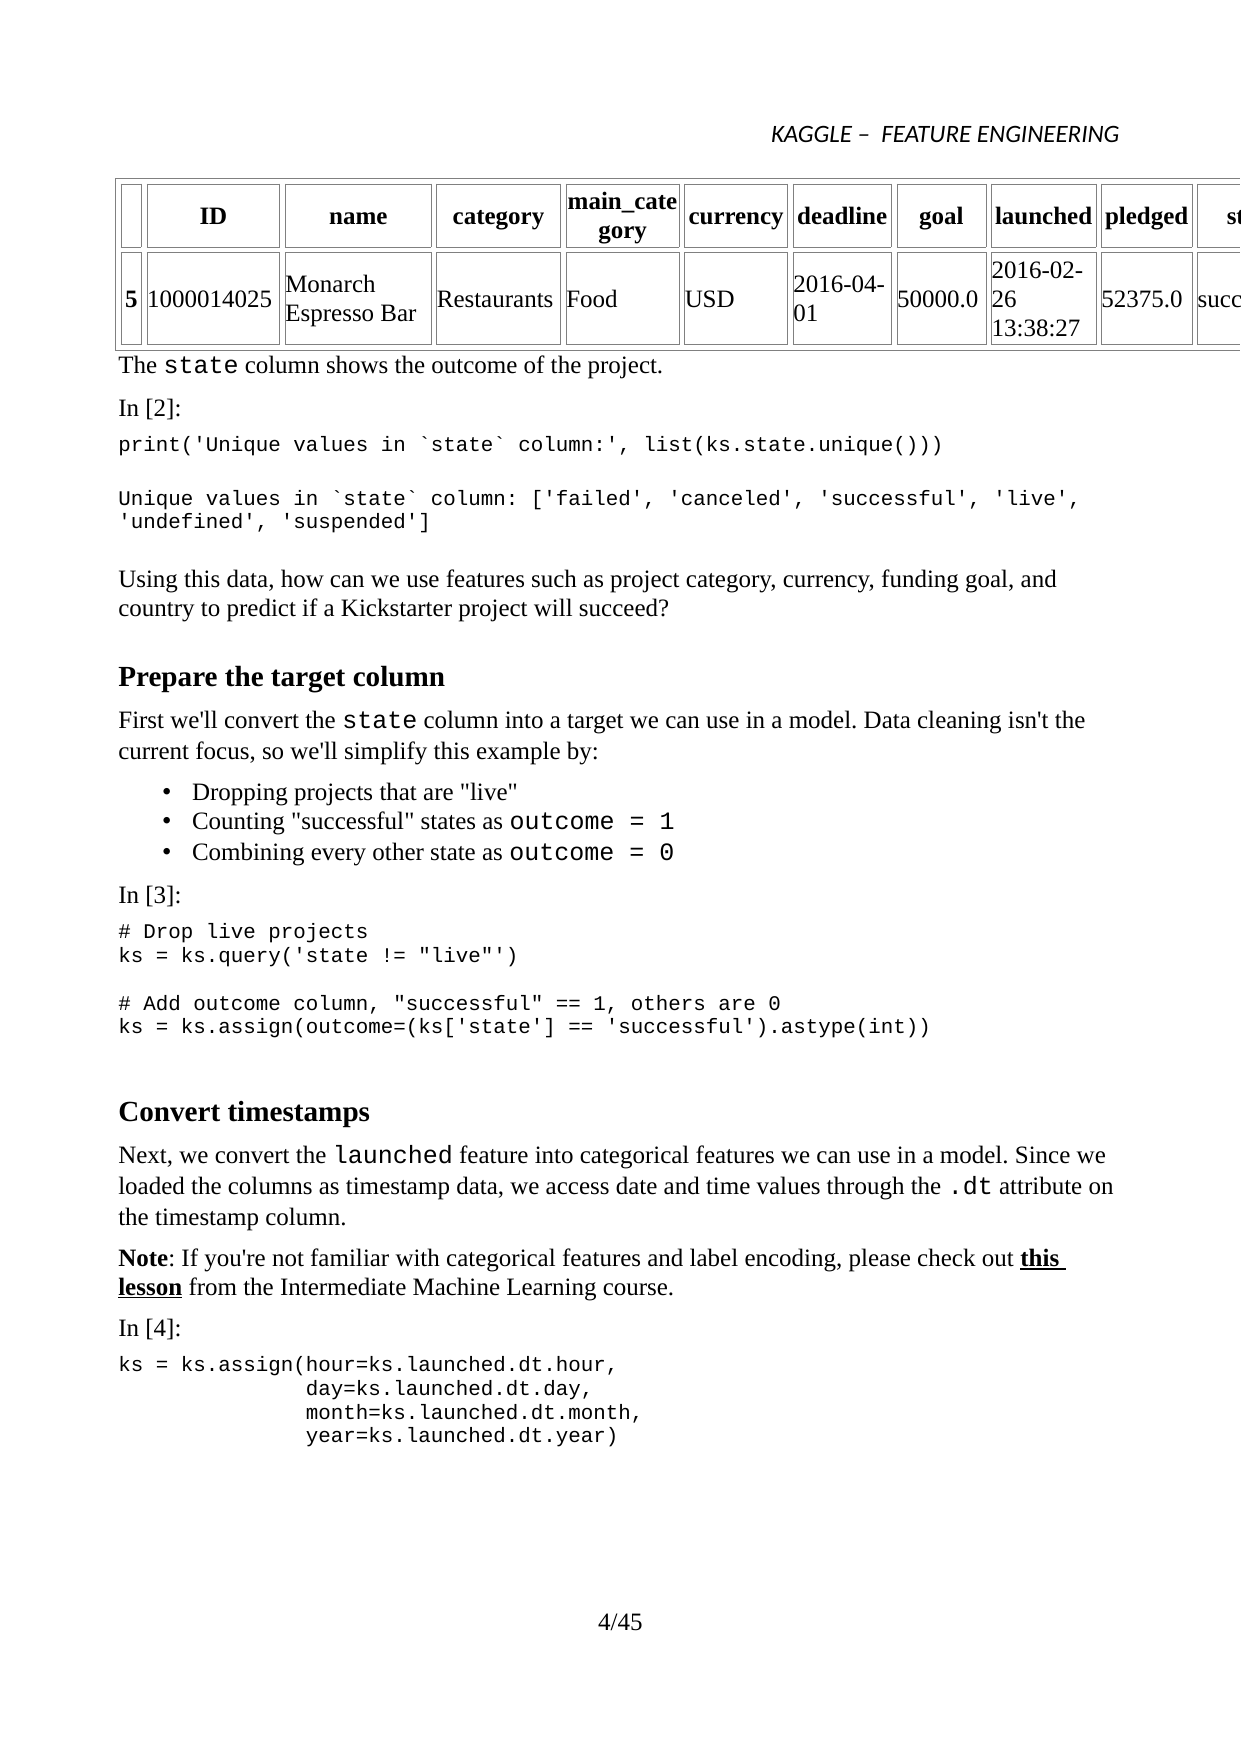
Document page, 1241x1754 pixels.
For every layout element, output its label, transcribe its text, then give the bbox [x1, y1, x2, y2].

list Dropping projects that are "live" [162, 777, 1122, 806]
table_header currency [682, 179, 790, 247]
table_cell 2016-02-26 13:38:27 [989, 247, 1098, 344]
text Using this data, how can we use features such as project category, currency, funding goal, and country to predict if a Kickstarter project will succeed? [118, 564, 1122, 622]
text ks = ks.assign(hour=ks.launched.dt.hour, [118, 1354, 1122, 1378]
table_header state [1195, 179, 1240, 247]
text year=ks.launched.dt.year) [118, 1425, 1122, 1449]
table_header [122, 185, 141, 247]
text The state column shows the outcome of the project. [118, 351, 1122, 381]
text In [2]: [118, 393, 1122, 422]
text Next, we convert the launched feature into categorical features we can use in a model. Since we loaded the columns as timestamp data, we access date and time values through the .dt attribute on the timestamp column. [118, 1140, 1122, 1231]
table_cell 50000.0 [894, 247, 988, 344]
text First we'll convert the state column into a target we can use in a model. Data cleaning isn't the current focus, so we'll simplify this example by: [118, 705, 1122, 765]
table_cell Food [563, 247, 682, 344]
text day=ks.launched.dt.day, [118, 1378, 1122, 1402]
table_header main_category [563, 179, 682, 247]
list Combining every other state as outcome = 0 [162, 837, 1122, 868]
table_header name [282, 179, 434, 247]
subtitle Prepare the target column [118, 659, 1122, 693]
table_header goal [894, 179, 988, 247]
text # Add outcome column, "successful" == 1, others are 0 [118, 992, 1122, 1016]
table_cell 5 [118, 247, 144, 344]
table_cell 2016-04-01 [790, 247, 894, 344]
text Note: If you're not familiar with categorical features and label encoding, please check out this lesson from the Intermediate Machine Learning course. [118, 1243, 1122, 1301]
table_header category [434, 179, 563, 247]
text In [4]: [118, 1313, 1122, 1342]
table_cell Monarch Espresso Bar [282, 247, 434, 344]
list Counting "successful" states as outcome = 1 [162, 806, 1122, 837]
table_header launched [989, 179, 1098, 247]
table_cell successful [1198, 253, 1240, 344]
table_header deadline [790, 179, 894, 247]
table_cell USD [682, 247, 790, 344]
text month=ks.launched.dt.month, [118, 1402, 1122, 1425]
table_cell 52375.0 [1098, 247, 1194, 344]
table_header pledged [1098, 179, 1194, 247]
text ks = ks.query('state != "live"') [118, 945, 1122, 969]
text print('Unique values in `state` column:', list(ks.state.unique())) [118, 434, 1122, 458]
text In [3]: [118, 880, 1122, 909]
text ks = ks.assign(outcome=(ks['state'] == 'successful').astype(int)) [118, 1016, 1122, 1040]
table_cell Restaurants [434, 247, 563, 344]
text # Drop live projects [118, 922, 1122, 945]
text Unique values in `state` column: ['failed', 'canceled', 'successful', 'live', 'undefined', 'suspended'] [118, 487, 1122, 535]
subtitle Convert timestamps [118, 1094, 1122, 1128]
table_header state [1198, 185, 1240, 247]
table_cell successful [1195, 247, 1240, 344]
table_header ID [144, 179, 282, 247]
table_header [118, 179, 144, 247]
table_cell 1000014025 [144, 247, 282, 344]
